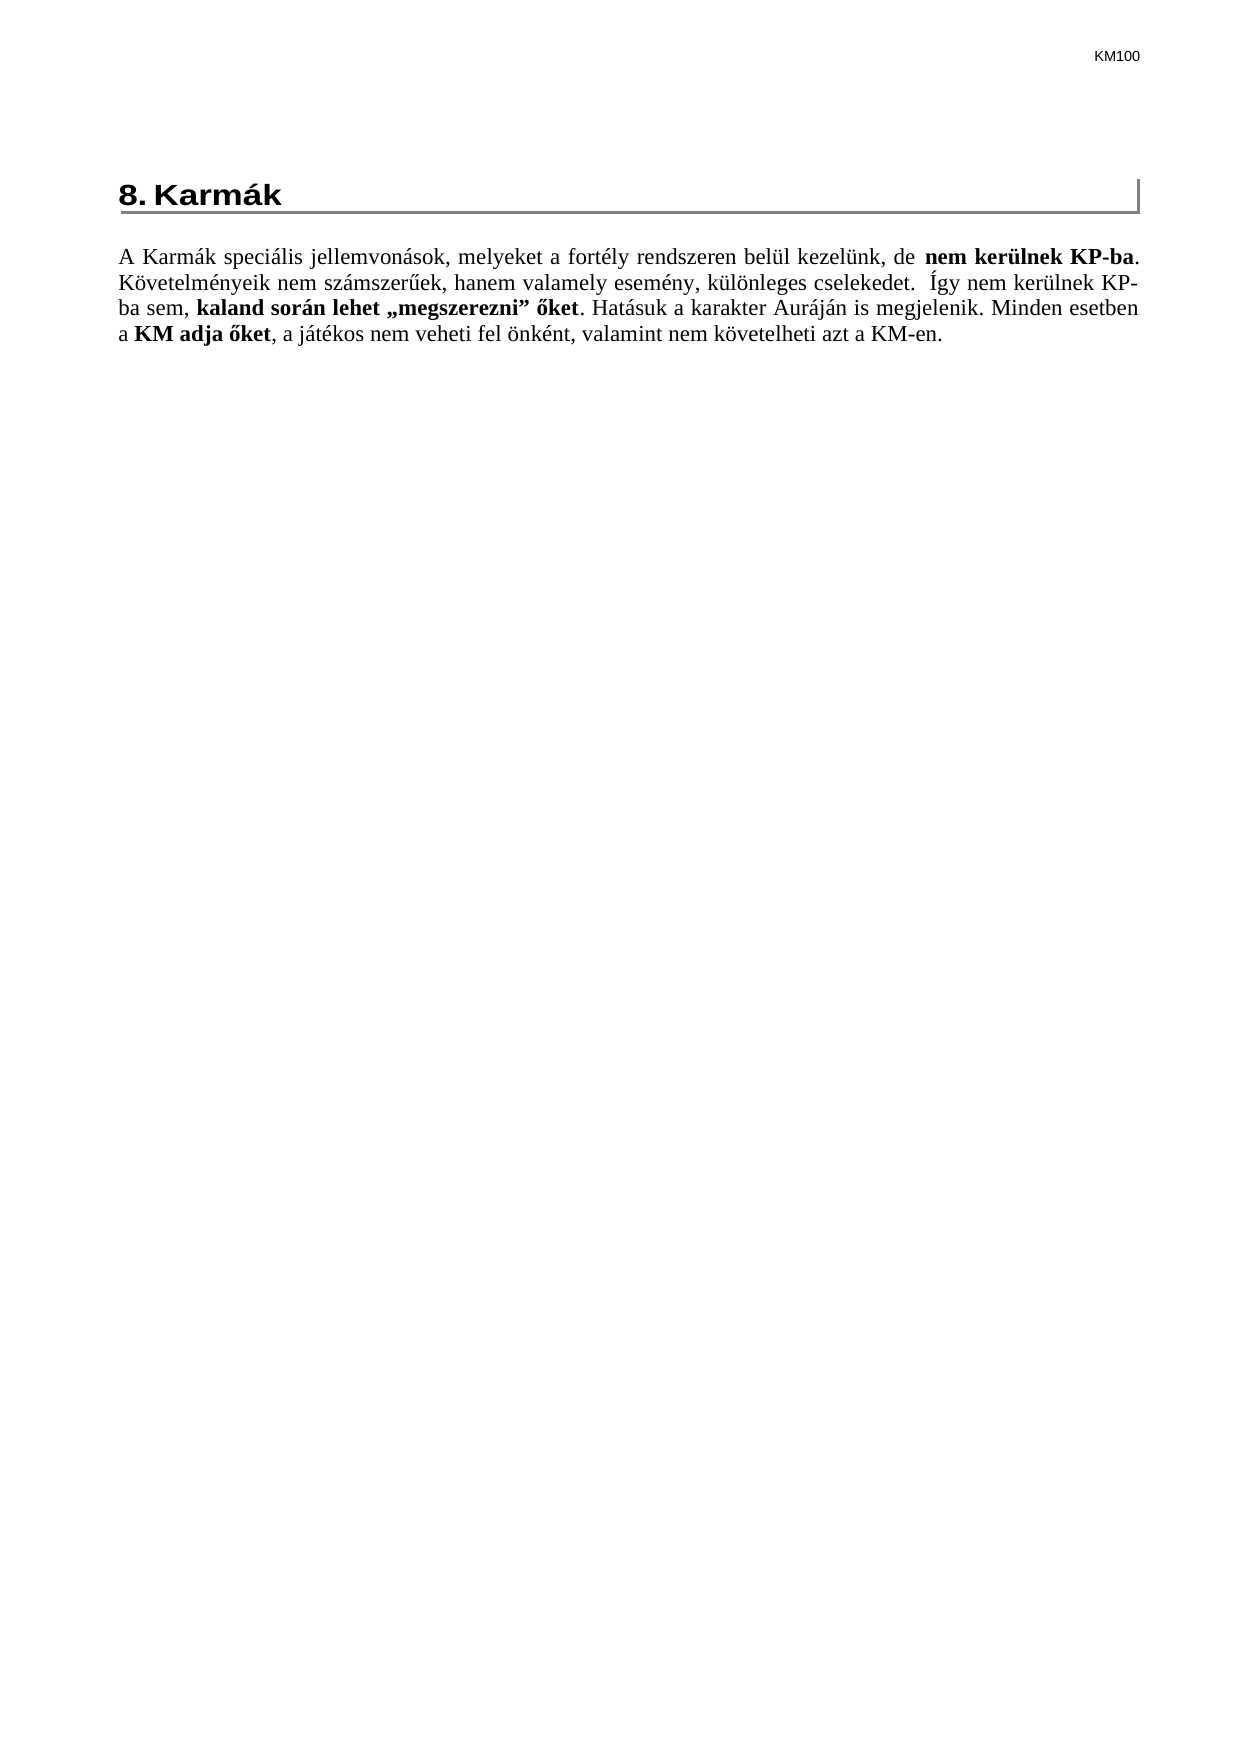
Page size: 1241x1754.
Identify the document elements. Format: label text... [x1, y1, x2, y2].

subtitle Karmák [118, 179, 1137, 211]
text A Karmák speciális jellemvonások, melyeket a fortély rendszeren belül kezelünk, de nem kerülnek KP-ba. Követelményeik nem számszerűek, hanem valamely esemény, különleges cselekedet. Így nem kerülnek KP-ba sem, kaland során lehet „megszerezni” őket. Hatásuk a karakter Auráján is megjelenik. Minden esetben a KM adja őket, a játékos nem veheti fel önként, valamint nem követelheti azt a KM-en. [118, 244, 1140, 346]
